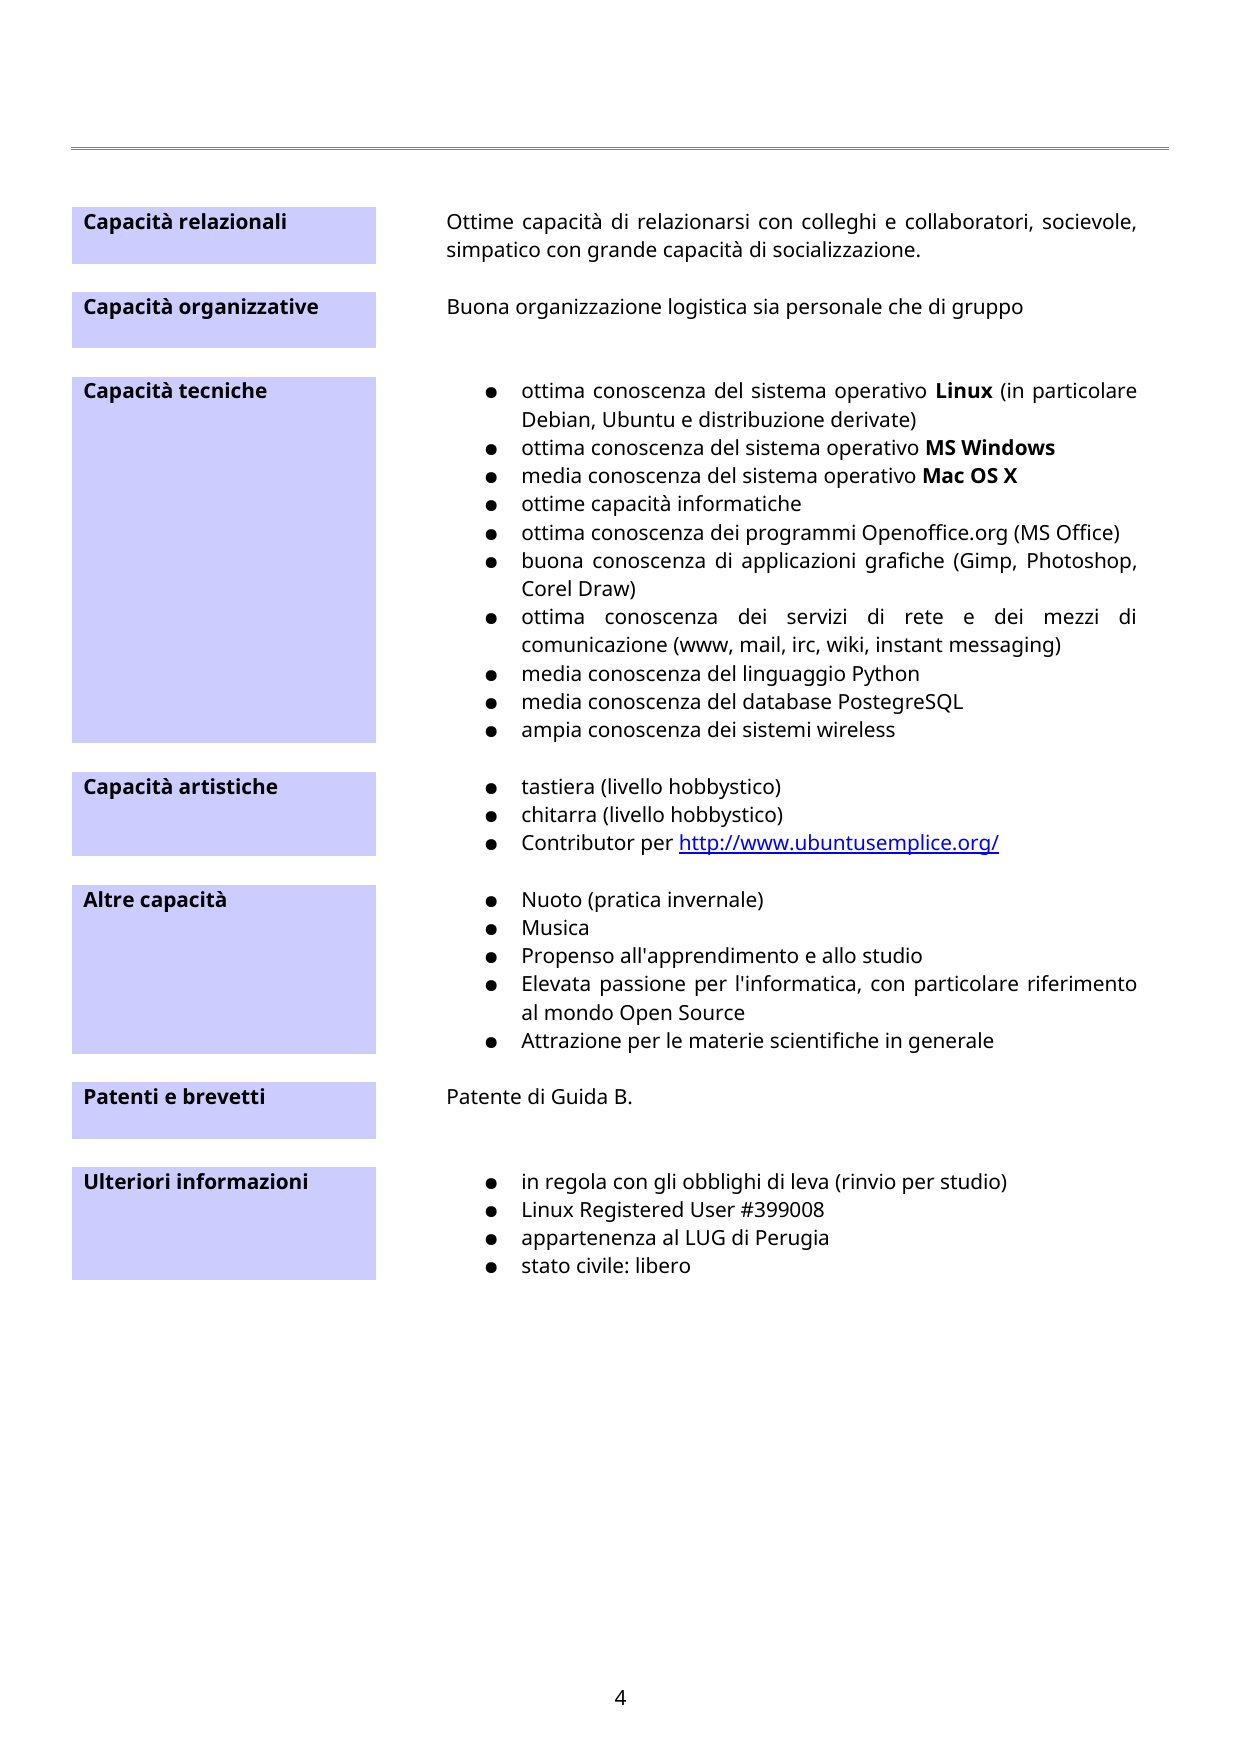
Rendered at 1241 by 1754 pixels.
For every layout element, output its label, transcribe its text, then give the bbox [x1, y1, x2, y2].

table_header [376, 1082, 435, 1139]
table_header Ulteriori informazioni [72, 1167, 376, 1280]
table_header Capacità relazionali [72, 207, 376, 264]
table_header [376, 885, 435, 1054]
table_header Patente di Guida B. [435, 1082, 1149, 1139]
table_header tastiera (livello hobbystico) chitarra (livello hobbystico) Contributor per http://www.ubuntusemplice.org/ [435, 772, 1149, 856]
table_header in regola con gli obblighi di leva (rinvio per studio) Linux Registered User #399008 appartenenza al LUG di Perugia stato civile: libero [435, 1167, 1149, 1280]
table_header Capacità artistiche [72, 772, 376, 856]
table_header Capacità tecniche [72, 377, 376, 743]
table_header [376, 207, 435, 264]
table_header [376, 292, 435, 348]
table_header ottima conoscenza del sistema operativo Linux (in particolare Debian, Ubuntu e distribuzione derivate) ottima conoscenza del sistema operativo MS Windows media conoscenza del sistema operativo Mac OS X ottime capacità informatiche ottima conoscenza dei programmi Openoffice.org (MS Office) buona conoscenza di applicazioni grafiche (Gimp, Photoshop, Corel Draw) ottima conoscenza dei servizi di rete e dei mezzi di comunicazione (www, mail, irc, wiki, instant messaging) media conoscenza del linguaggio Python media conoscenza del database PostegreSQL ampia conoscenza dei sistemi wireless [435, 377, 1149, 743]
table_header Capacità organizzative [72, 292, 376, 348]
table_header [376, 772, 435, 856]
table_header [376, 377, 435, 743]
table_header Nuoto (pratica invernale) Musica Propenso all'apprendimento e allo studio Elevata passione per l'informatica, con particolare riferimento al mondo Open Source Attrazione per le materie scientifiche in generale [435, 885, 1149, 1054]
table_header [376, 1167, 435, 1280]
table_header Buona organizzazione logistica sia personale che di gruppo [435, 292, 1149, 348]
table_header Patenti e brevetti [72, 1082, 376, 1139]
table_header Ottime capacità di relazionarsi con colleghi e collaboratori, socievole, simpatico con grande capacità di socializzazione. [435, 207, 1149, 264]
table_header Altre capacità [72, 885, 376, 1054]
